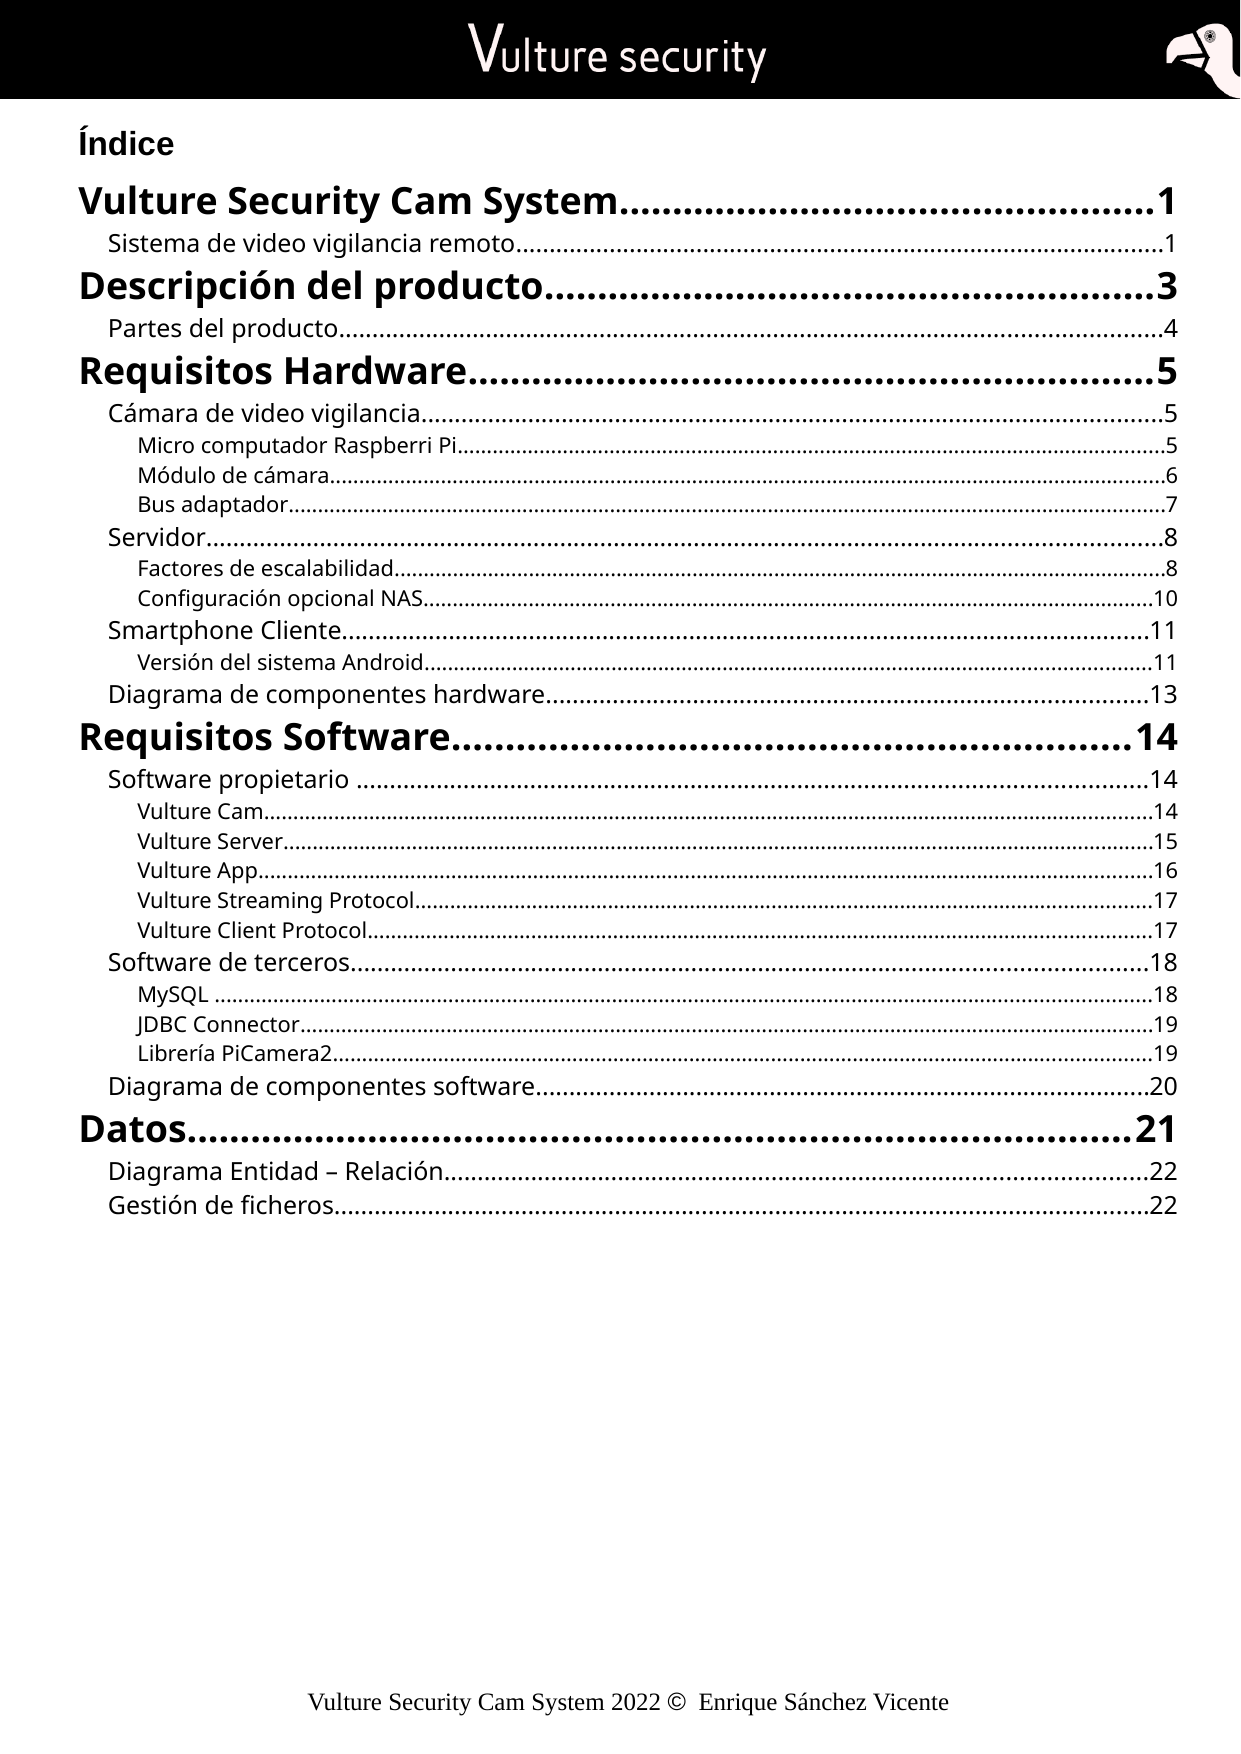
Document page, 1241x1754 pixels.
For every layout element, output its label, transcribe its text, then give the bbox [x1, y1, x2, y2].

text Servidor 8 [108, 519, 1178, 553]
text Configuración opcional NAS 10 [137, 583, 1178, 613]
picture [0, 0, 1241, 99]
text Gestión de ficheros 22 [108, 1187, 1178, 1221]
text Librería PiCamera2 19 [137, 1038, 1178, 1068]
text Bus adaptador 7 [137, 489, 1178, 519]
text Partes del producto 4 [108, 311, 1178, 345]
text Vulture Client Protocol 17 [137, 915, 1178, 945]
text Datos 21 [78, 1102, 1178, 1153]
text Diagrama de componentes hardware 13 [108, 677, 1178, 711]
text Software propietario 14 [108, 762, 1178, 796]
text Software de terceros 18 [108, 945, 1178, 979]
text Vulture Streaming Protocol 17 [137, 885, 1178, 915]
text Vulture Cam 14 [137, 796, 1178, 826]
text Micro computador Raspberri Pi 5 [137, 430, 1178, 459]
text Diagrama Entidad – Relación 22 [108, 1153, 1178, 1187]
text Factores de escalabilidad 8 [137, 553, 1178, 583]
text Vulture Security Cam System 1 [78, 174, 1178, 226]
text Vulture Server 15 [137, 826, 1178, 855]
text Diagrama de componentes software 20 [108, 1068, 1178, 1102]
text Requisitos Software 14 [78, 711, 1178, 762]
text Cámara de video vigilancia 5 [108, 396, 1178, 430]
text Sistema de video vigilancia remoto 1 [108, 226, 1178, 259]
subtitle Índice [78, 123, 1178, 162]
text Versión del sistema Android 11 [137, 647, 1178, 677]
text Descripción del producto 3 [78, 259, 1178, 311]
text Módulo de cámara 6 [137, 459, 1178, 489]
text JDBC Connector 19 [137, 1009, 1178, 1038]
text MySQL 18 [137, 979, 1178, 1009]
text Vulture App 16 [137, 855, 1178, 885]
text Requisitos Hardware 5 [78, 345, 1178, 396]
text Smartphone Cliente 11 [108, 613, 1178, 647]
